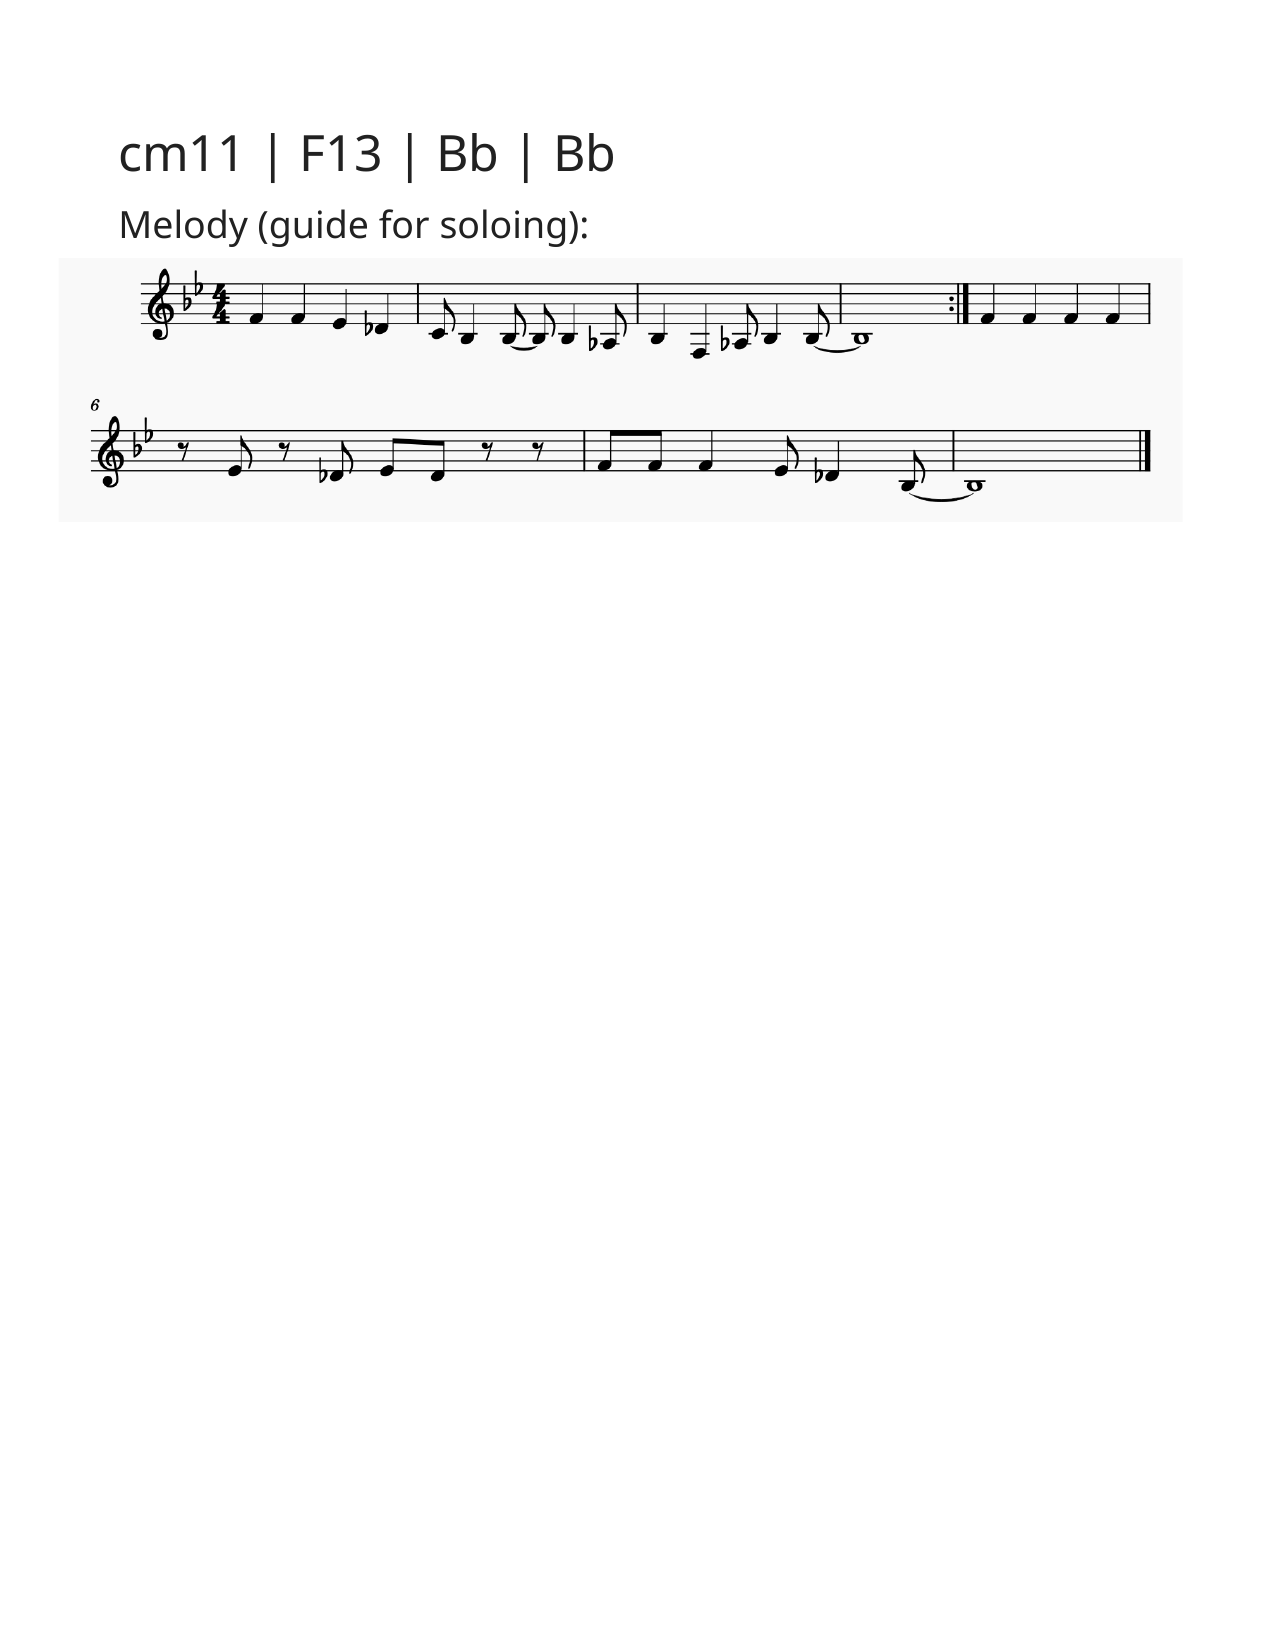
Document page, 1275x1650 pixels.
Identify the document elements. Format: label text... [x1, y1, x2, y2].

subtitle cm11 | F13 | Bb | Bb [118, 118, 1157, 186]
text Melody (guide for soloing): [118, 199, 1157, 250]
picture [58, 258, 1183, 522]
